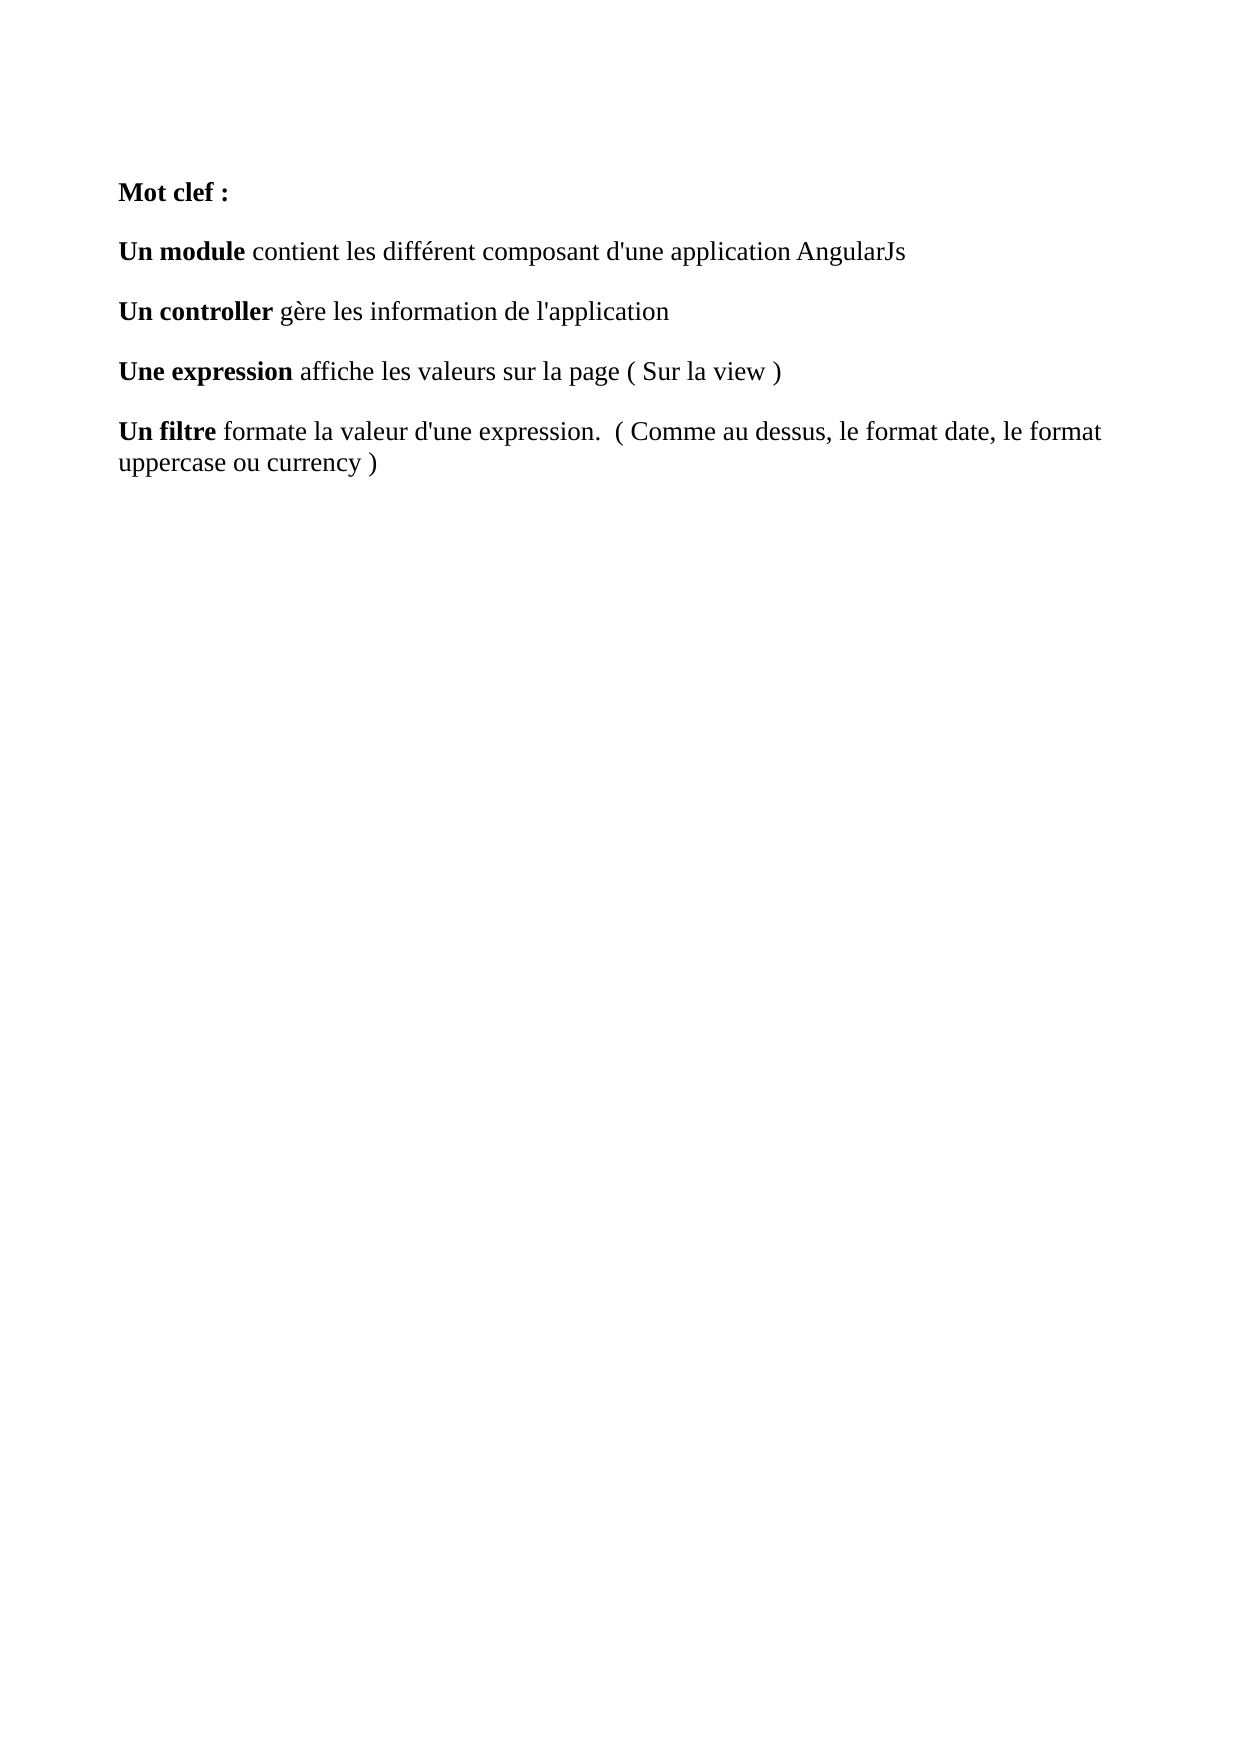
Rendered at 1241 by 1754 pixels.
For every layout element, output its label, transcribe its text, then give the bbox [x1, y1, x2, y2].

text Mot clef : [118, 176, 1122, 207]
text Un controller gère les information de l'application [118, 295, 1122, 327]
text Un filtre formate la valeur d'une expression. ( Comme au dessus, le format date, le format uppercase ou currency ) [118, 415, 1122, 477]
text Une expression affiche les valeurs sur la page ( Sur la view ) [118, 355, 1122, 386]
text Un module contient les différent composant d'une application AngularJs [118, 236, 1122, 267]
